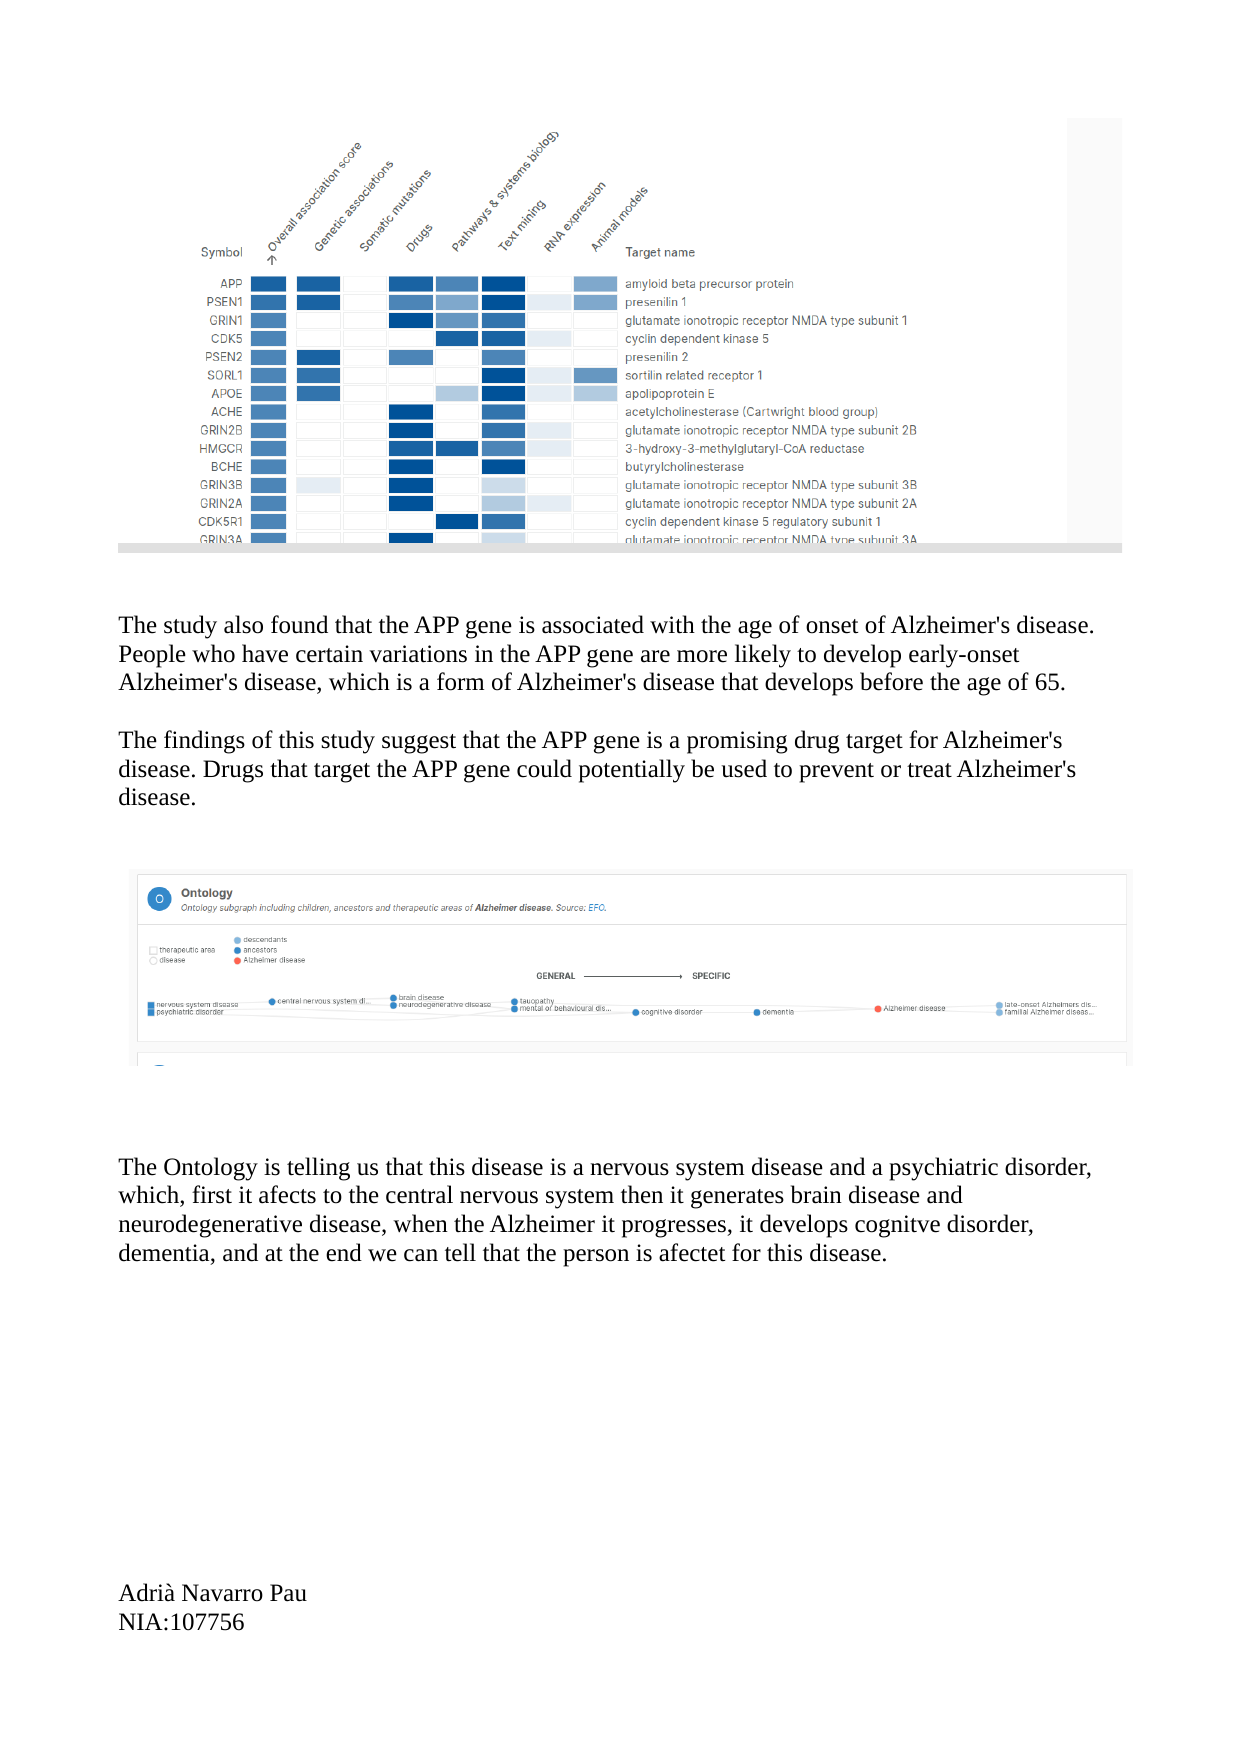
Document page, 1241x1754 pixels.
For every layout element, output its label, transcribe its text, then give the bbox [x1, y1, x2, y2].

picture [118, 118, 1123, 553]
text The Ontology is telling us that this disease is a nervous system disease and a psychiatric disorder, which, first it afects to the central nervous system then it generates brain disease and neurodegenerative disease, when the Alzheimer it progresses, it develops cognitve disorder, dementia, and at the end we can tell that the person is afectet for this disease. [118, 1152, 1122, 1267]
text The study also found that the APP gene is associated with the age of onset of Alzheimer's disease. People who have certain variations in the APP gene are more likely to develop early-onset Alzheimer's disease, which is a form of Alzheimer's disease that develops before the age of 65. [118, 610, 1122, 696]
picture [128, 869, 1133, 1066]
text The findings of this study suggest that the APP gene is a promising drug target for Alzheimer's disease. Drugs that target the APP gene could potentially be used to prevent or treat Alzheimer's disease. [118, 725, 1122, 811]
